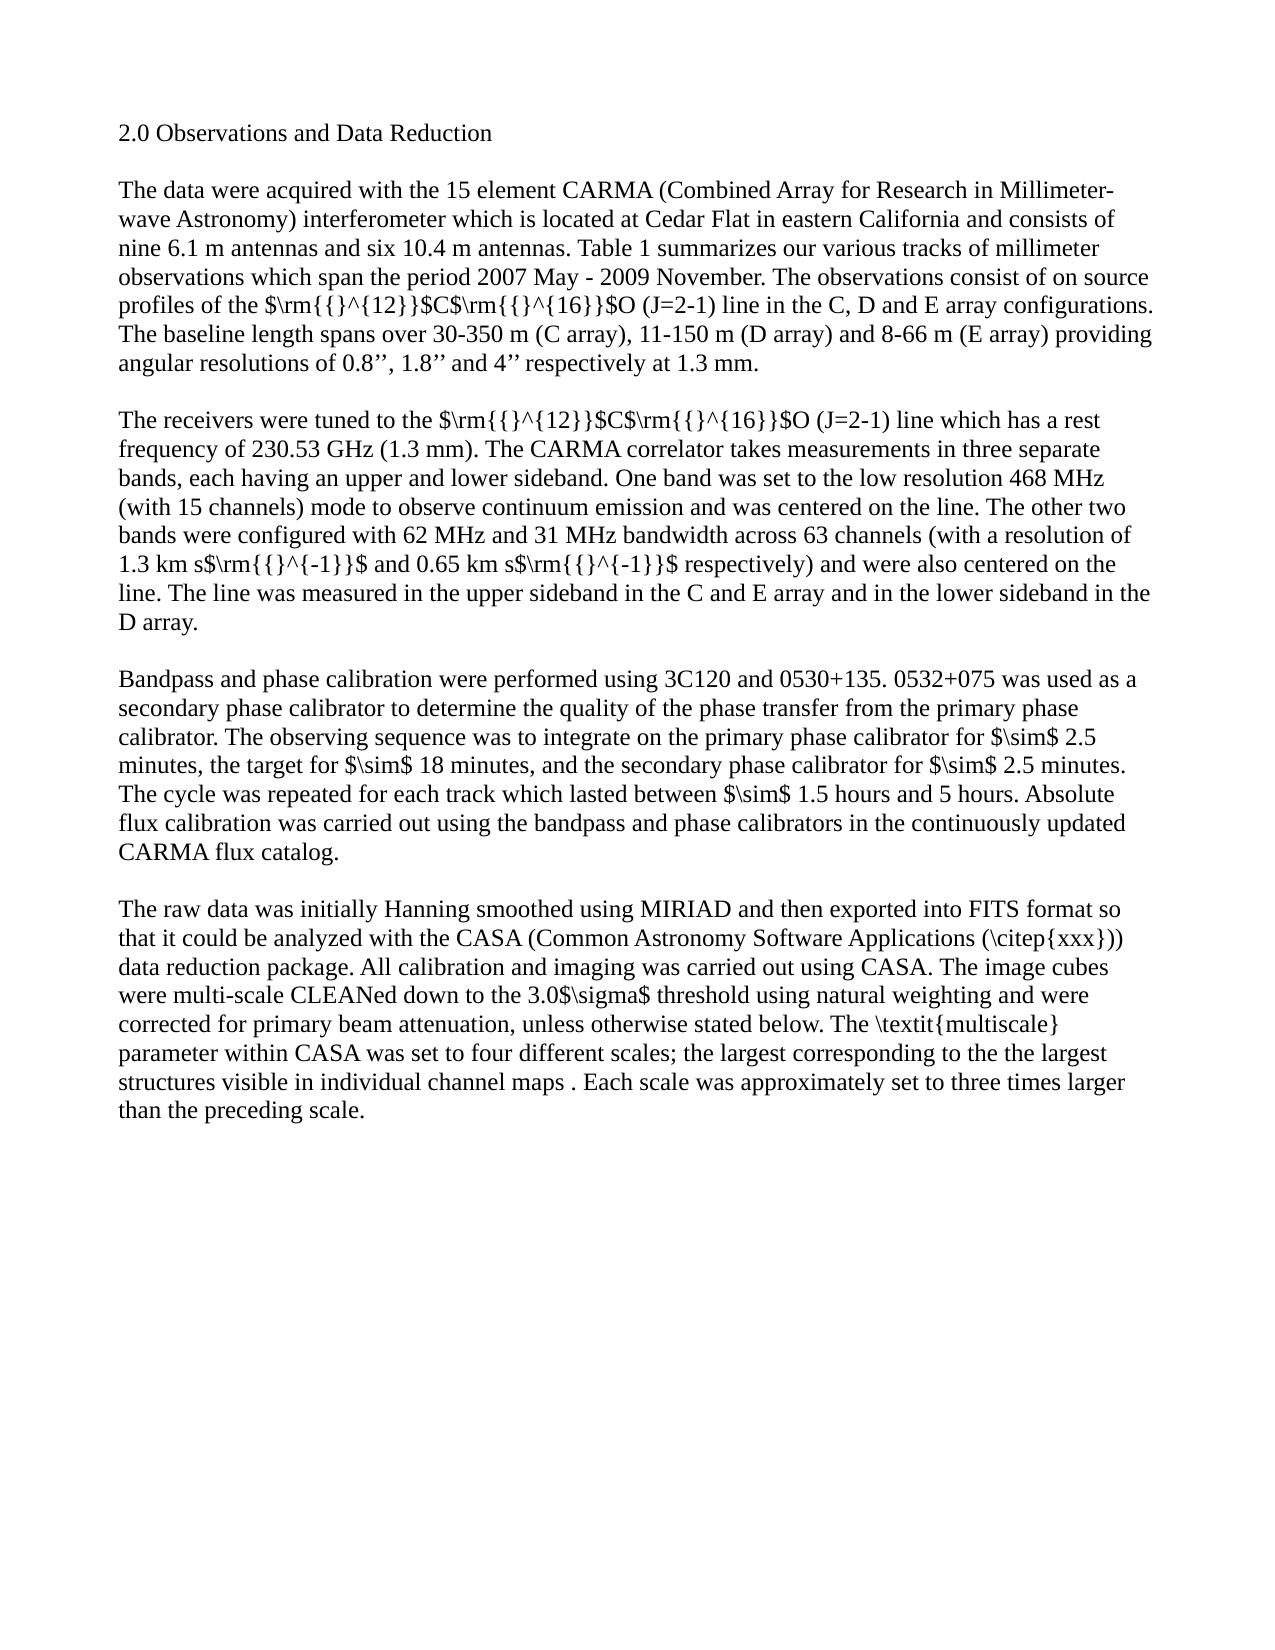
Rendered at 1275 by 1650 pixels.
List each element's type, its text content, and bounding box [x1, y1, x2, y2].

text The raw data was initially Hanning smoothed using MIRIAD and then exported into FITS format so that it could be analyzed with the CASA (Common Astronomy Software Applications (\citep{xxx})) data reduction package. All calibration and imaging was carried out using CASA. The image cubes were multi-scale CLEANed down to the 3.0$\sigma$ threshold using natural weighting and were corrected for primary beam attenuation, unless otherwise stated below. The \textit{multiscale} parameter within CASA was set to four different scales; the largest corresponding to the the largest structures visible in individual channel maps . Each scale was approximately set to three times larger than the preceding scale. [118, 894, 1157, 1124]
text Bandpass and phase calibration were performed using 3C120 and 0530+135. 0532+075 was used as a secondary phase calibrator to determine the quality of the phase transfer from the primary phase calibrator. The observing sequence was to integrate on the primary phase calibrator for $\sim$ 2.5 minutes, the target for $\sim$ 18 minutes, and the secondary phase calibrator for $\sim$ 2.5 minutes. The cycle was repeated for each track which lasted between $\sim$ 1.5 hours and 5 hours. Absolute flux calibration was carried out using the bandpass and phase calibrators in the continuously updated CARMA flux catalog. [118, 664, 1157, 866]
text 2.0 Observations and Data Reduction [118, 118, 1157, 147]
text The receivers were tuned to the $\rm{{}^{12}}$C$\rm{{}^{16}}$O (J=2-1) line which has a rest frequency of 230.53 GHz (1.3 mm). The CARMA correlator takes measurements in three separate bands, each having an upper and lower sideband. One band was set to the low resolution 468 MHz (with 15 channels) mode to observe continuum emission and was centered on the line. The other two bands were configured with 62 MHz and 31 MHz bandwidth across 63 channels (with a resolution of 1.3 km s$\rm{{}^{-1}}$ and 0.65 km s$\rm{{}^{-1}}$ respectively) and were also centered on the line. The line was measured in the upper sideband in the C and E array and in the lower sideband in the D array. [118, 406, 1157, 636]
text The data were acquired with the 15 element CARMA (Combined Array for Research in Millimeter-wave Astronomy) interferometer which is located at Cedar Flat in eastern California and consists of nine 6.1 m antennas and six 10.4 m antennas. Table 1 summarizes our various tracks of millimeter observations which span the period 2007 May - 2009 November. The observations consist of on source profiles of the $\rm{{}^{12}}$C$\rm{{}^{16}}$O (J=2-1) line in the C, D and E array configurations. The baseline length spans over 30-350 m (C array), 11-150 m (D array) and 8-66 m (E array) providing angular resolutions of 0.8’’, 1.8’’ and 4’’ respectively at 1.3 mm. [118, 176, 1157, 377]
